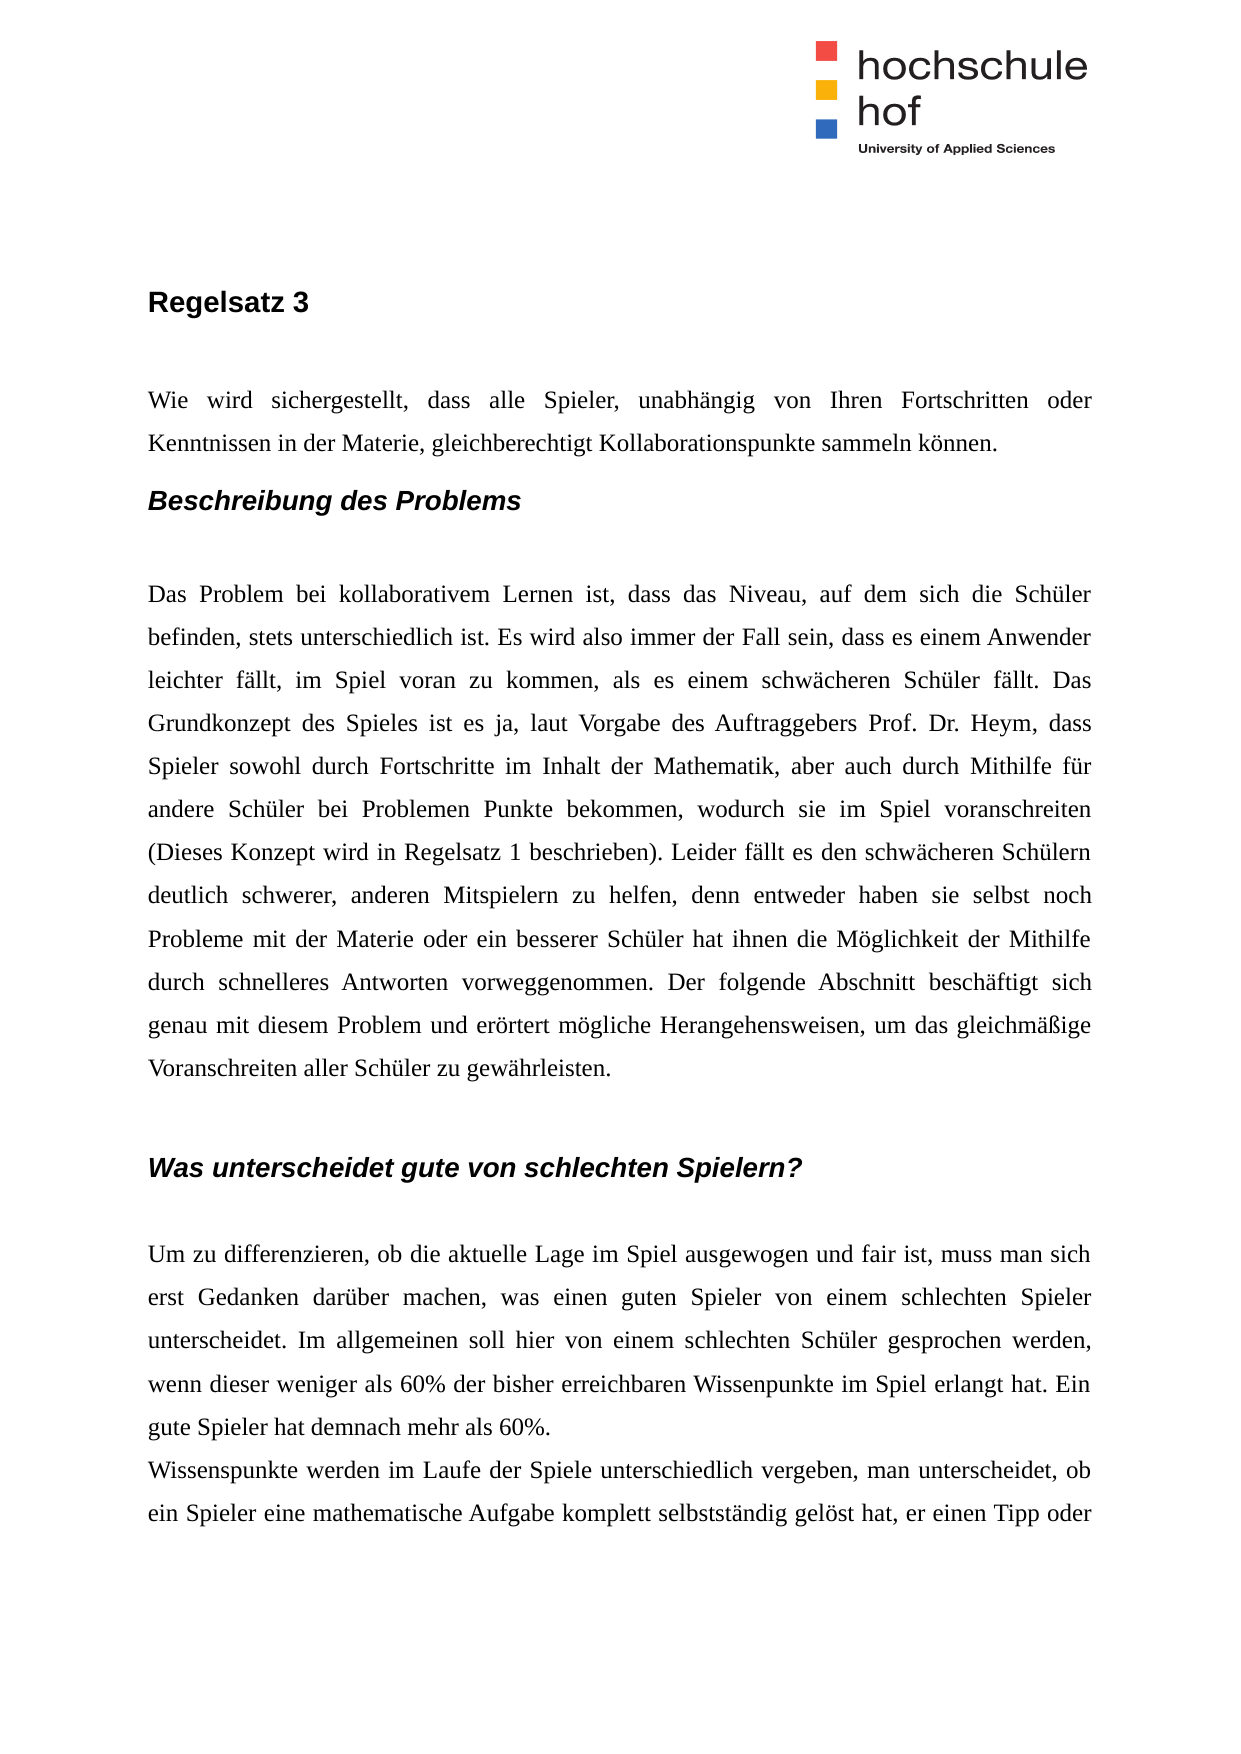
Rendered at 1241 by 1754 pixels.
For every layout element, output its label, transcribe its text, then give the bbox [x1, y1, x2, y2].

subtitle Was unterscheidet gute von schlechten Spielern? [148, 1152, 1092, 1184]
subtitle Regelsatz 3 [148, 285, 1092, 319]
text Wissenspunkte werden im Laufe der Spiele unterschiedlich vergeben, man unterscheidet, ob ein Spieler eine mathematische Aufgabe komplett selbstständig gelöst hat, er einen Tipp oder [148, 1455, 1092, 1527]
subtitle Beschreibung des Problems [148, 484, 1092, 516]
picture [815, 41, 1087, 155]
text Wie wird sichergestellt, dass alle Spieler, unabhängig von Ihren Fortschritten oder Kenntnissen in der Materie, gleichberechtigt Kollaborationspunkte sammeln können. [148, 385, 1092, 457]
text Das Problem bei kollaborativem Lernen ist, dass das Niveau, auf dem sich die Schüler befinden, stets unterschiedlich ist. Es wird also immer der Fall sein, dass es einem Anwender leichter fällt, im Spiel voran zu kommen, als es einem schwächeren Schüler fällt. Das Grundkonzept des Spieles ist es ja, laut Vorgabe des Auftraggebers Prof. Dr. Heym, dass Spieler sowohl durch Fortschritte im Inhalt der Mathematik, aber auch durch Mithilfe für andere Schüler bei Problemen Punkte bekommen, wodurch sie im Spiel voranschreiten (Dieses Konzept wird in Regelsatz 1 beschrieben). Leider fällt es den schwächeren Schülern deutlich schwerer, anderen Mitspielern zu helfen, denn entweder haben sie selbst noch Probleme mit der Materie oder ein besserer Schüler hat ihnen die Möglichkeit der Mithilfe durch schnelleres Antworten vorweggenommen. Der folgende Abschnitt beschäftigt sich genau mit diesem Problem und erörtert mögliche Herangehensweisen, um das gleichmäßige Voranschreiten aller Schüler zu gewährleisten. [148, 579, 1092, 1082]
text Um zu differenzieren, ob die aktuelle Lage im Spiel ausgewogen und fair ist, muss man sich erst Gedanken darüber machen, was einen guten Spieler von einem schlechten Spieler unterscheidet. Im allgemeinen soll hier von einem schlechten Schüler gesprochen werden, wenn dieser weniger als 60% der bisher erreichbaren Wissenpunkte im Spiel erlangt hat. Ein gute Spieler hat demnach mehr als 60%. [148, 1239, 1092, 1441]
